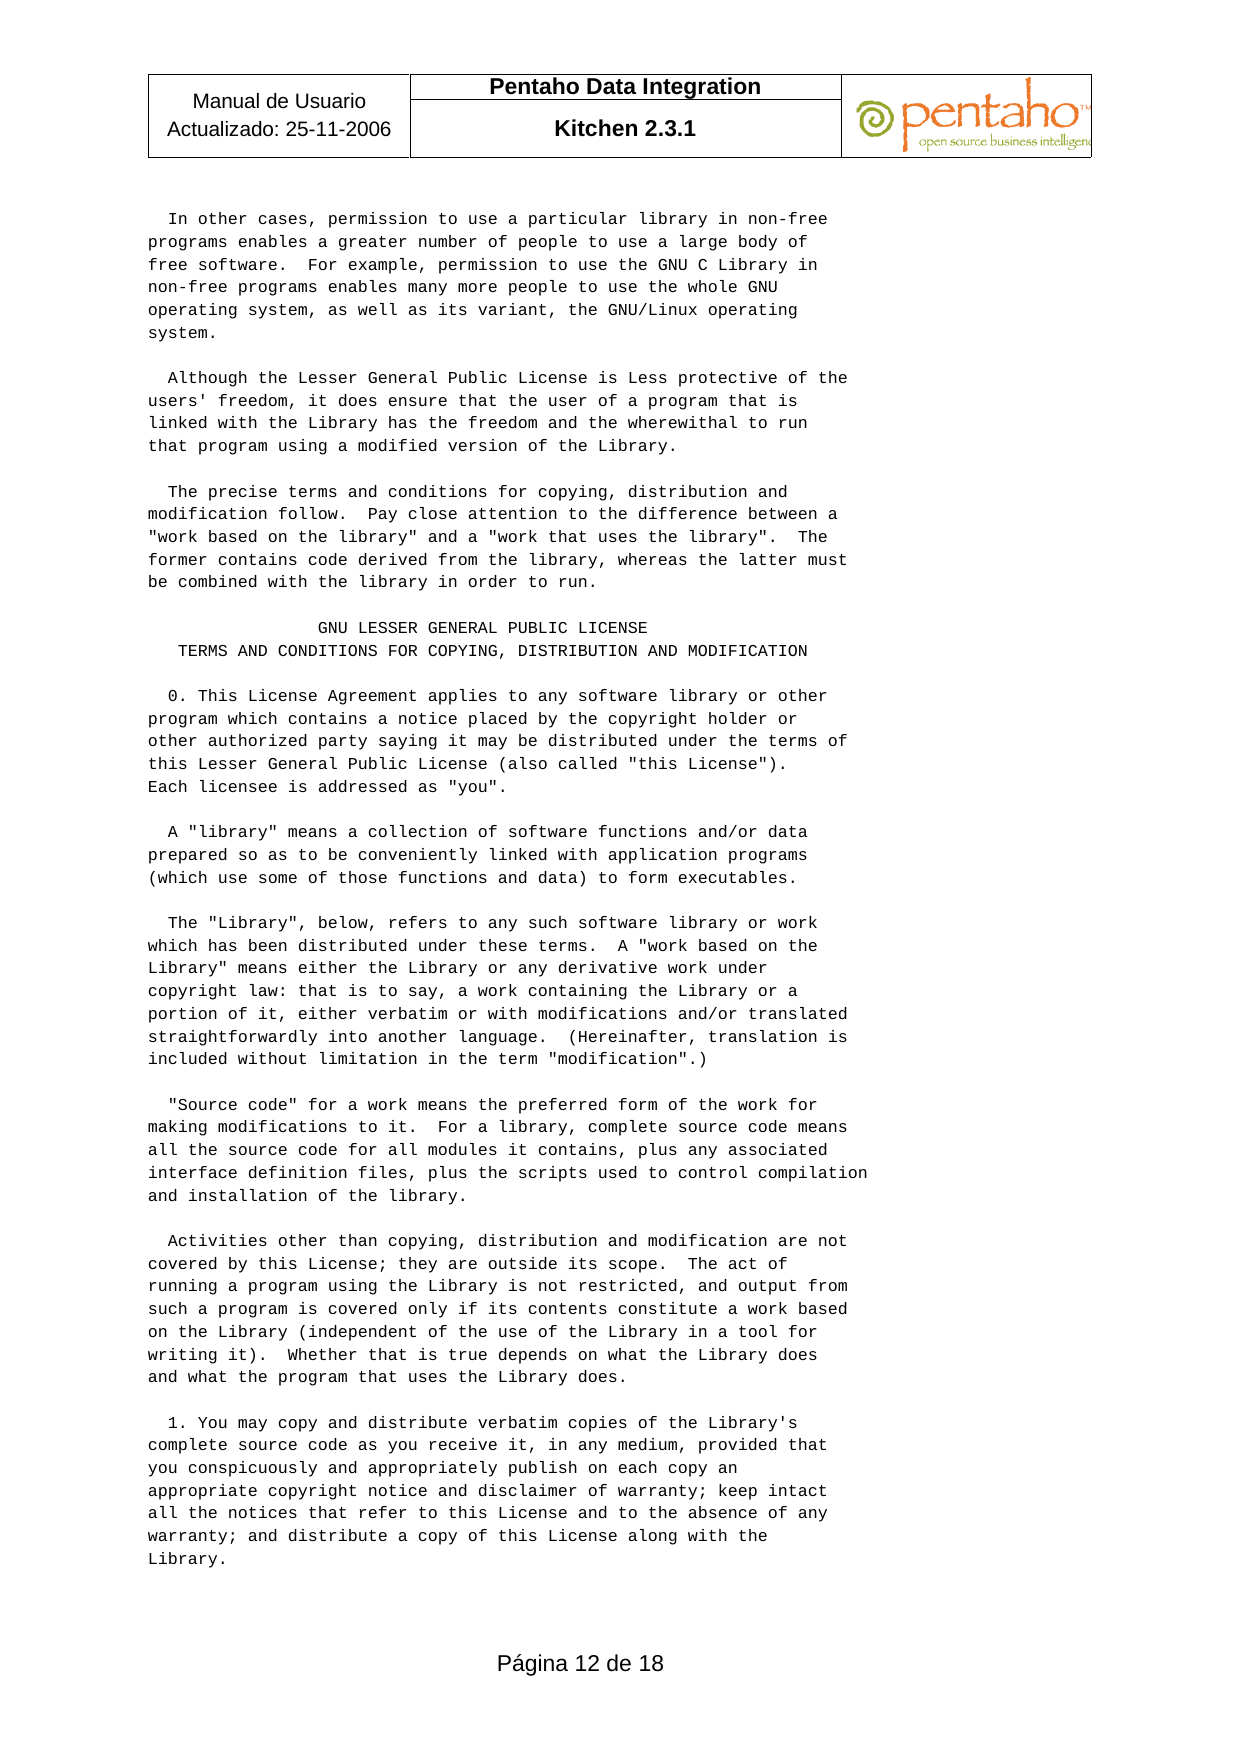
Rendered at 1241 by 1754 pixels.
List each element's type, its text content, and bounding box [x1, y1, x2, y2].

text In other cases, permission to use a particular library in non-free programs enables a greater number of people to use a large body of free software. For example, permission to use the GNU C Library in non-free programs enables many more people to use the whole GNU operating system, as well as its variant, the GNU/Linux operating system. Although the Lesser General Public License is Less protective of the users' freedom, it does ensure that the user of a program that is linked with the Library has the freedom and the wherewithal to run that program using a modified version of the Library. The precise terms and conditions for copying, distribution and modification follow. Pay close attention to the difference between a "work based on the library" and a "work that uses the library". The former contains code derived from the library, whereas the latter must be combined with the library in order to run. GNU LESSER GENERAL PUBLIC LICENSE TERMS AND CONDITIONS FOR COPYING, DISTRIBUTION AND MODIFICATION 0. This License Agreement applies to any software library or other program which contains a notice placed by the copyright holder or other authorized party saying it may be distributed under the terms of this Lesser General Public License (also called "this License"). Each licensee is addressed as "you". A "library" means a collection of software functions and/or data prepared so as to be conveniently linked with application programs (which use some of those functions and data) to form executables. The "Library", below, refers to any such software library or work which has been distributed under these terms. A "work based on the Library" means either the Library or any derivative work under copyright law: that is to say, a work containing the Library or a portion of it, either verbatim or with modifications and/or translated straightforwardly into another language. (Hereinafter, translation is included without limitation in the term "modification".) "Source code" for a work means the preferred form of the work for making modifications to it. For a library, complete source code means all the source code for all modules it contains, plus any associated interface definition files, plus the scripts used to control compilation and installation of the library. Activities other than copying, distribution and modification are not covered by this License; they are outside its scope. The act of running a program using the Library is not restricted, and output from such a program is covered only if its contents constitute a work based on the Library (independent of the use of the Library in a tool for writing it). Whether that is true depends on what the Library does and what the program that uses the Library does. 1. You may copy and distribute verbatim copies of the Library's complete source code as you receive it, in any medium, provided that you conspicuously and appropriately publish on each copy an appropriate copyright notice and disclaimer of warranty; keep intact all the notices that refer to this License and to the absence of any warranty; and distribute a copy of this License along with the Library. [148, 188, 1092, 1592]
